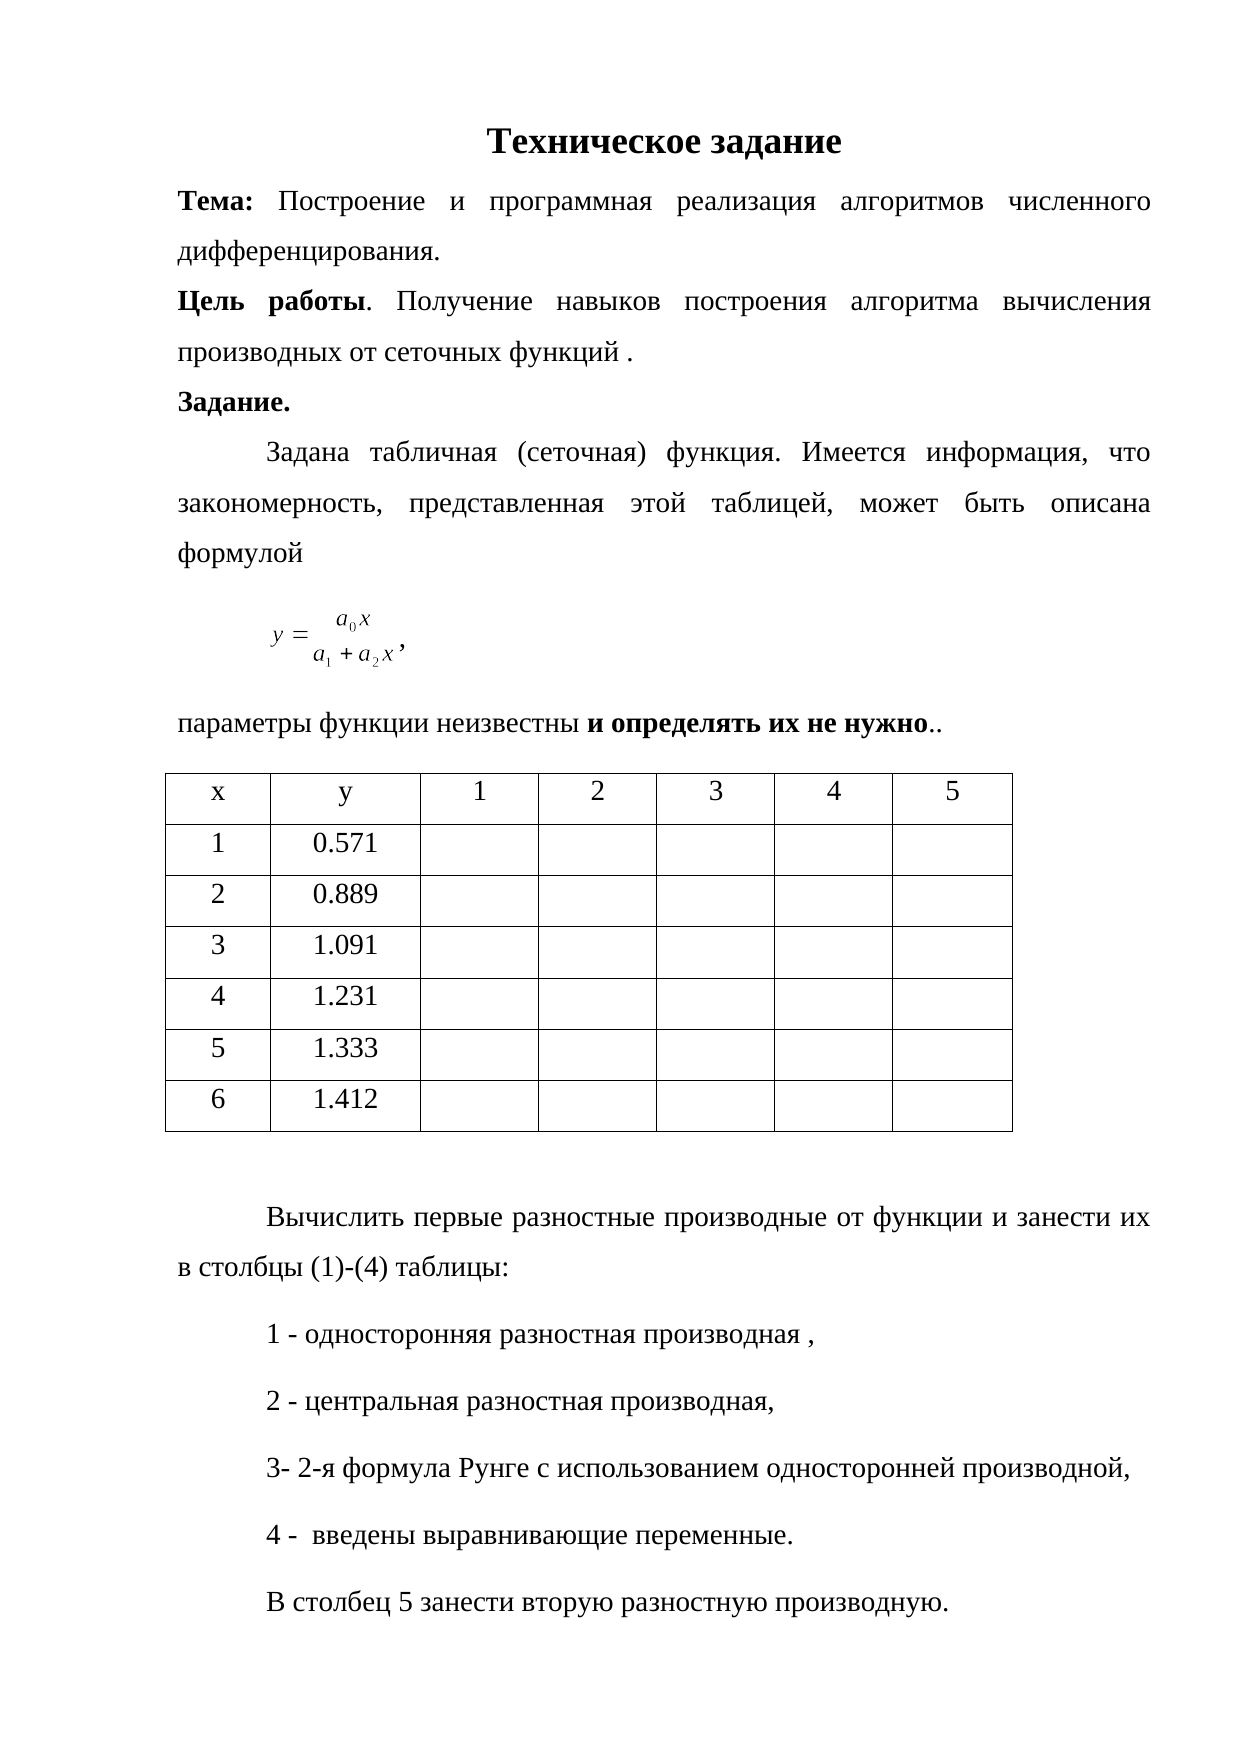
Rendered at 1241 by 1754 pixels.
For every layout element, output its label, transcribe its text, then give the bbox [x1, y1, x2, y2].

table_cell [893, 825, 1012, 875]
text 3- 2-я формула Рунге с использованием односторонней производной, [177, 1450, 1152, 1484]
table_cell [421, 1081, 538, 1131]
table_cell 3 [166, 927, 270, 977]
table_cell [657, 1081, 774, 1131]
table_cell [421, 979, 538, 1029]
table_header 1 [421, 774, 538, 824]
table_cell [539, 876, 656, 926]
table_cell [775, 979, 892, 1029]
table_cell 0.571 [271, 825, 420, 875]
table_cell 6 [166, 1081, 270, 1131]
table_cell 1.333 [271, 1030, 420, 1080]
table_cell 4 [166, 979, 270, 1029]
text 2 - центральная разностная производная, [177, 1383, 1152, 1417]
text Вычислить первые разностные производные от функции и занести их в столбцы (1)-(4) таблицы: [177, 1199, 1152, 1283]
text Цель работы. Получение навыков построения алгоритма вычисления производных от сеточных функций . [177, 283, 1152, 367]
table_cell [893, 1081, 1012, 1131]
table_cell [775, 927, 892, 977]
table_cell 1.231 [271, 979, 420, 1029]
text 1 - односторонняя разностная производная , [177, 1316, 1152, 1350]
table_cell [775, 825, 892, 875]
table_cell 1.091 [271, 927, 420, 977]
table_cell [421, 1030, 538, 1080]
text Техническое задание [177, 118, 1152, 161]
table_cell [657, 825, 774, 875]
table_cell [539, 927, 656, 977]
table_cell [775, 1030, 892, 1080]
table_header x [166, 774, 270, 824]
table_cell [539, 1081, 656, 1131]
table_cell [893, 979, 1012, 1029]
table_cell [539, 825, 656, 875]
table_header 4 [775, 774, 892, 824]
table_header 5 [893, 774, 1012, 824]
table_cell [775, 1081, 892, 1131]
text параметры функции неизвестны и определять их не нужно.. [177, 705, 1152, 739]
table_cell [657, 876, 774, 926]
table_cell [893, 1030, 1012, 1080]
text Задана табличная (сеточная) функция. Имеется информация, что закономерность, представленная этой таблицей, может быть описана формулой [177, 434, 1152, 568]
table_cell [539, 1030, 656, 1080]
table_cell 0.889 [271, 876, 420, 926]
table_header y [271, 774, 420, 824]
text Задание. [177, 384, 1152, 418]
table_cell 2 [166, 876, 270, 926]
table_cell [893, 876, 1012, 926]
table_header 2 [539, 774, 656, 824]
table_cell 1.412 [271, 1081, 420, 1131]
table_header 3 [657, 774, 774, 824]
text Тема: Построение и программная реализация алгоритмов численного дифференцирования. [177, 183, 1152, 267]
text , [177, 602, 1152, 672]
table_cell [657, 1030, 774, 1080]
table_cell [775, 876, 892, 926]
text В столбец 5 занести вторую разностную производную. [177, 1584, 1152, 1618]
table_cell 1 [166, 825, 270, 875]
table_cell 5 [166, 1030, 270, 1080]
table_cell [539, 979, 656, 1029]
table_cell [893, 927, 1012, 977]
text 4 - введены выравнивающие переменные. [177, 1517, 1152, 1551]
table_cell [421, 825, 538, 875]
table_cell [657, 979, 774, 1029]
table_cell [421, 876, 538, 926]
table_cell [657, 927, 774, 977]
table_cell [421, 927, 538, 977]
